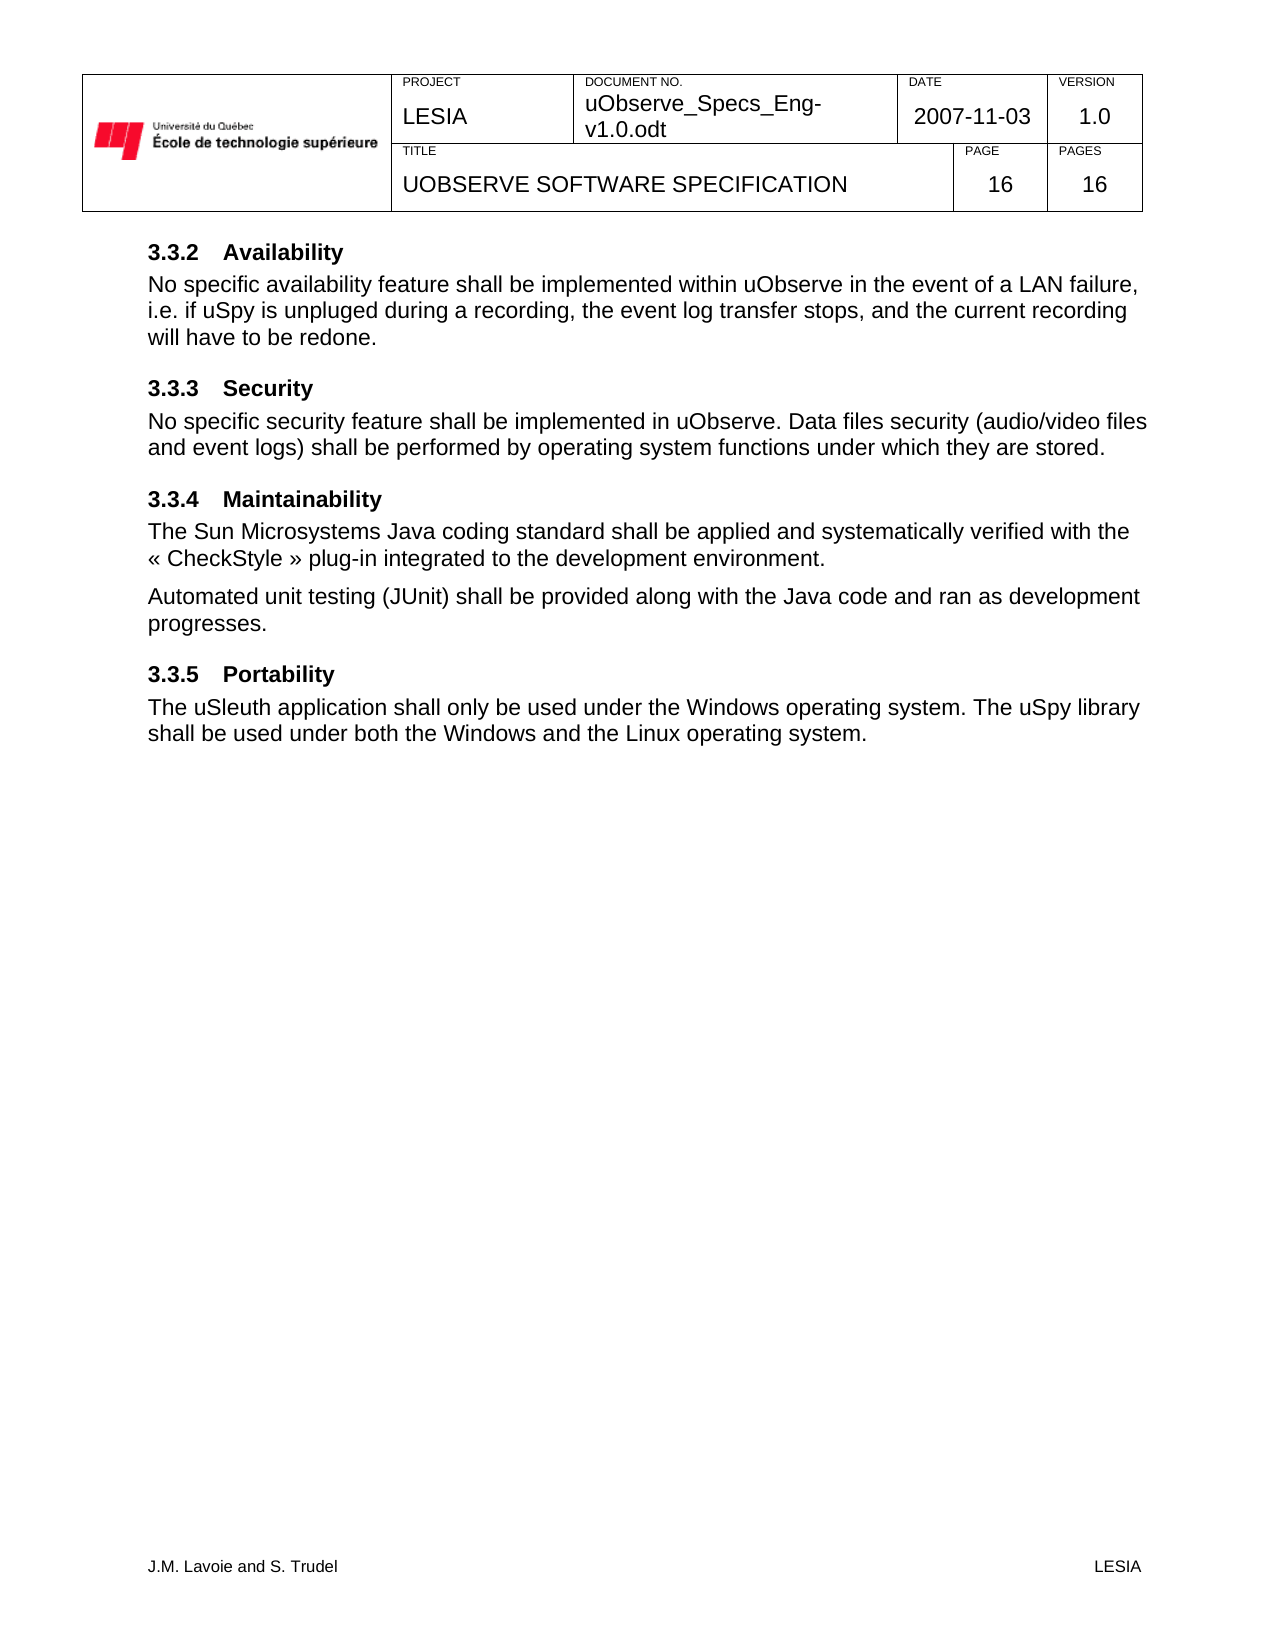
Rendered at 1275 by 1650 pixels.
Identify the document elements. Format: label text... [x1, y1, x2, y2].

text The Sun Microsystems Java coding standard shall be applied and systematically verified with the « CheckStyle » plug-in integrated to the development environment. [148, 518, 1157, 571]
text No specific security feature shall be implemented in uObserve. Data files security (audio/video files and event logs) shall be performed by operating system functions under which they are stored. [148, 408, 1157, 461]
text The uSleuth application shall only be used under the Windows operating system. The uSpy library shall be used under both the Windows and the Linux operating system. [148, 694, 1157, 746]
text Automated unit testing (JUnit) shall be provided along with the Java code and ran as development progresses. [148, 583, 1157, 636]
subtitle Maintainability [148, 486, 1157, 512]
subtitle Security [148, 375, 1157, 402]
text No specific availability feature shall be implemented within uObserve in the event of a LAN failure, i.e. if uSpy is unpluged during a recording, the event log transfer stops, and the current recording will have to be redone. [148, 271, 1157, 350]
subtitle Portability [148, 661, 1157, 687]
subtitle Availability [148, 238, 1157, 265]
